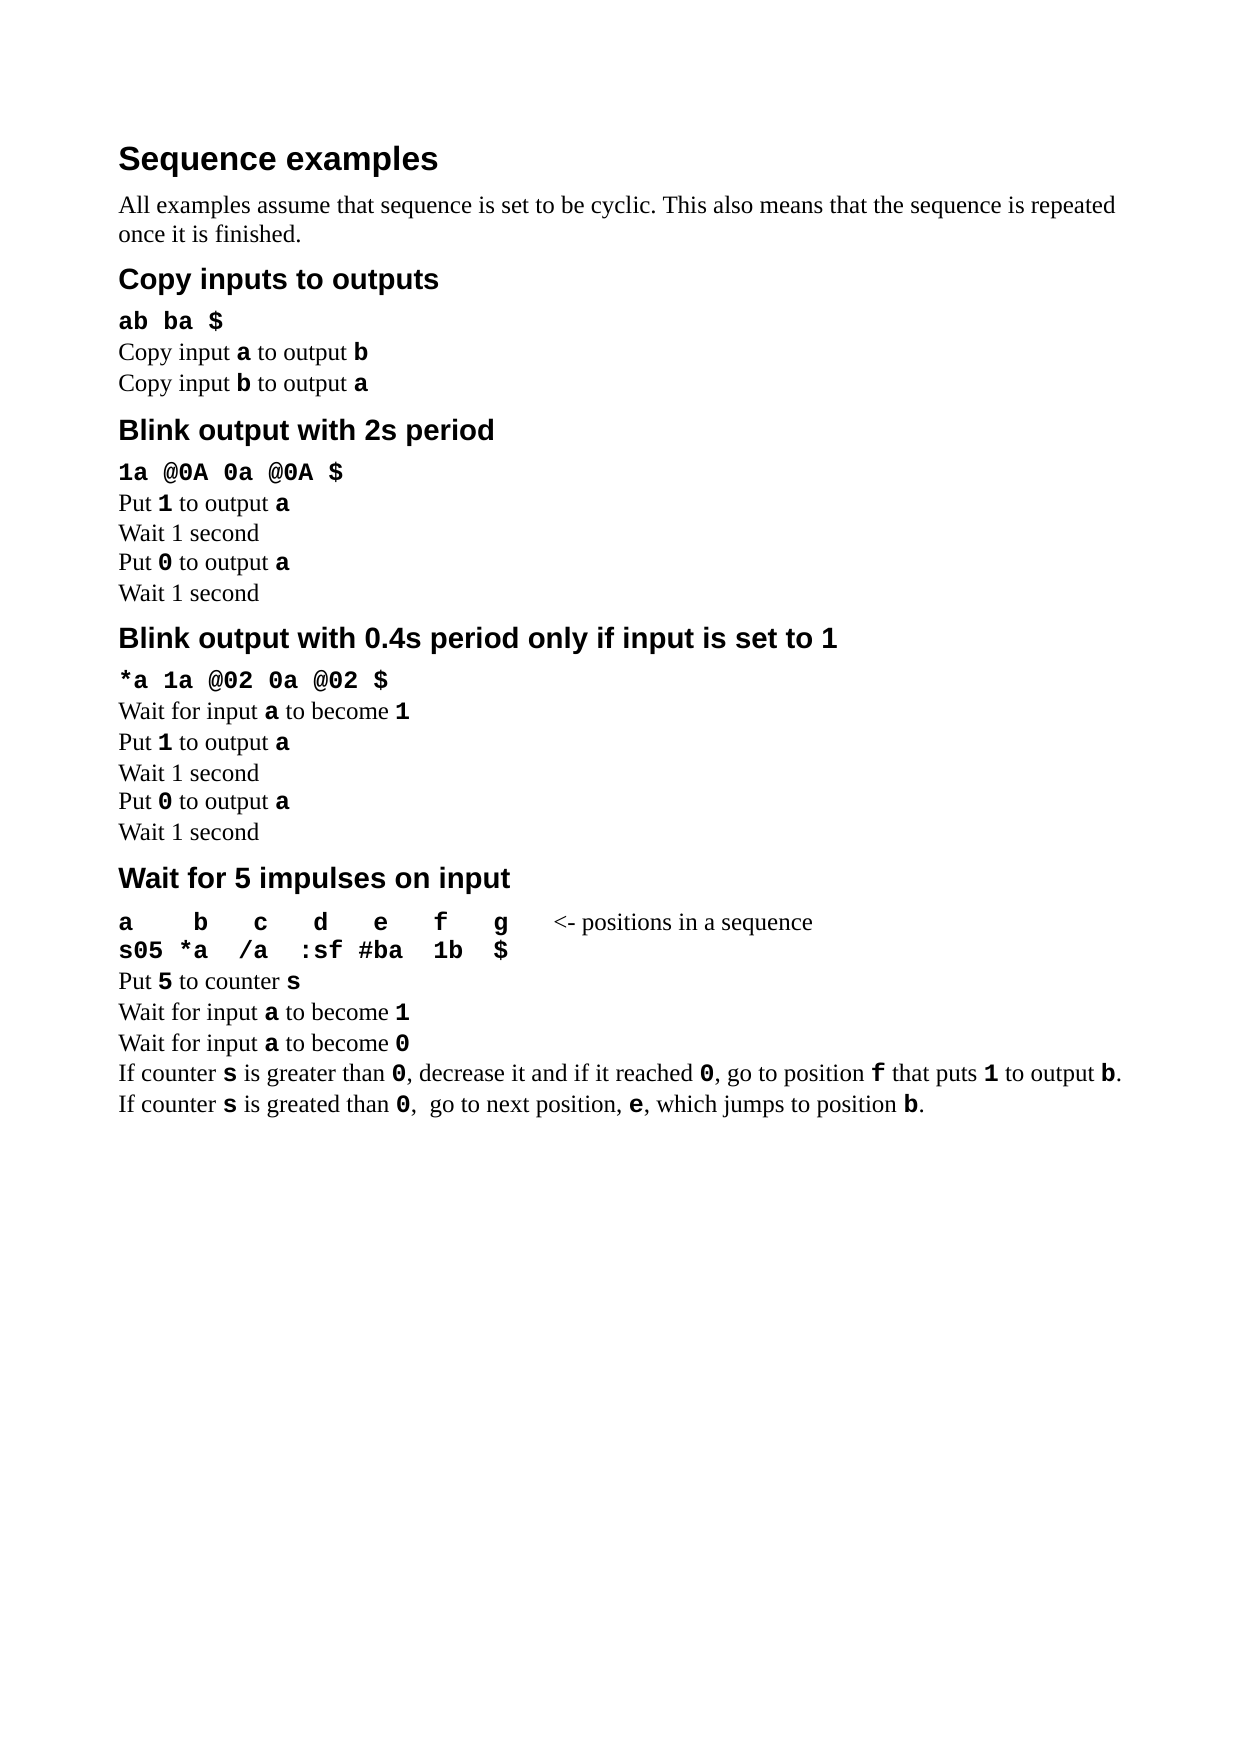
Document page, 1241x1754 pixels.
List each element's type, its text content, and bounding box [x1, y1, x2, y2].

text Wait 1 second [118, 817, 1122, 846]
subtitle Copy inputs to outputs [118, 262, 1122, 296]
text Put 0 to output a [118, 547, 1122, 578]
text Copy input b to output a [118, 368, 1122, 398]
text Wait 1 second [118, 578, 1122, 607]
text Wait 1 second [118, 758, 1122, 786]
text Wait 1 second [118, 518, 1122, 547]
text Put 1 to output a [118, 727, 1122, 758]
text a b c d e f g <- positions in a sequence [118, 907, 1122, 938]
subtitle Blink output with 2s period [118, 413, 1122, 447]
text If counter s is greater than 0, decrease it and if it reached 0, go to position f that puts 1 to output b. If counter s is greated than 0, go to next position, e, which jumps to position b. [118, 1058, 1122, 1149]
text ab ba $ [118, 308, 1122, 337]
subtitle Blink output with 0.4s period only if input is set to 1 [118, 621, 1122, 655]
text Wait for input a to become 1 Wait for input a to become 0 [118, 997, 1122, 1058]
text Put 0 to output a [118, 786, 1122, 817]
text All examples assume that sequence is set to be cyclic. This also means that the sequence is repeated once it is finished. [118, 190, 1122, 248]
subtitle Sequence examples [118, 139, 1122, 178]
text *a 1a @02 0a @02 $ [118, 668, 1122, 696]
subtitle Wait for 5 impulses on input [118, 861, 1122, 894]
text Wait for input a to become 1 [118, 696, 1122, 727]
text s05 *a /a :sf #ba 1b $ [118, 938, 1122, 966]
text Put 5 to counter s [118, 966, 1122, 997]
text Put 1 to output a [118, 488, 1122, 518]
text Copy input a to output b [118, 337, 1122, 368]
text 1a @0A 0a @0A $ [118, 459, 1122, 488]
